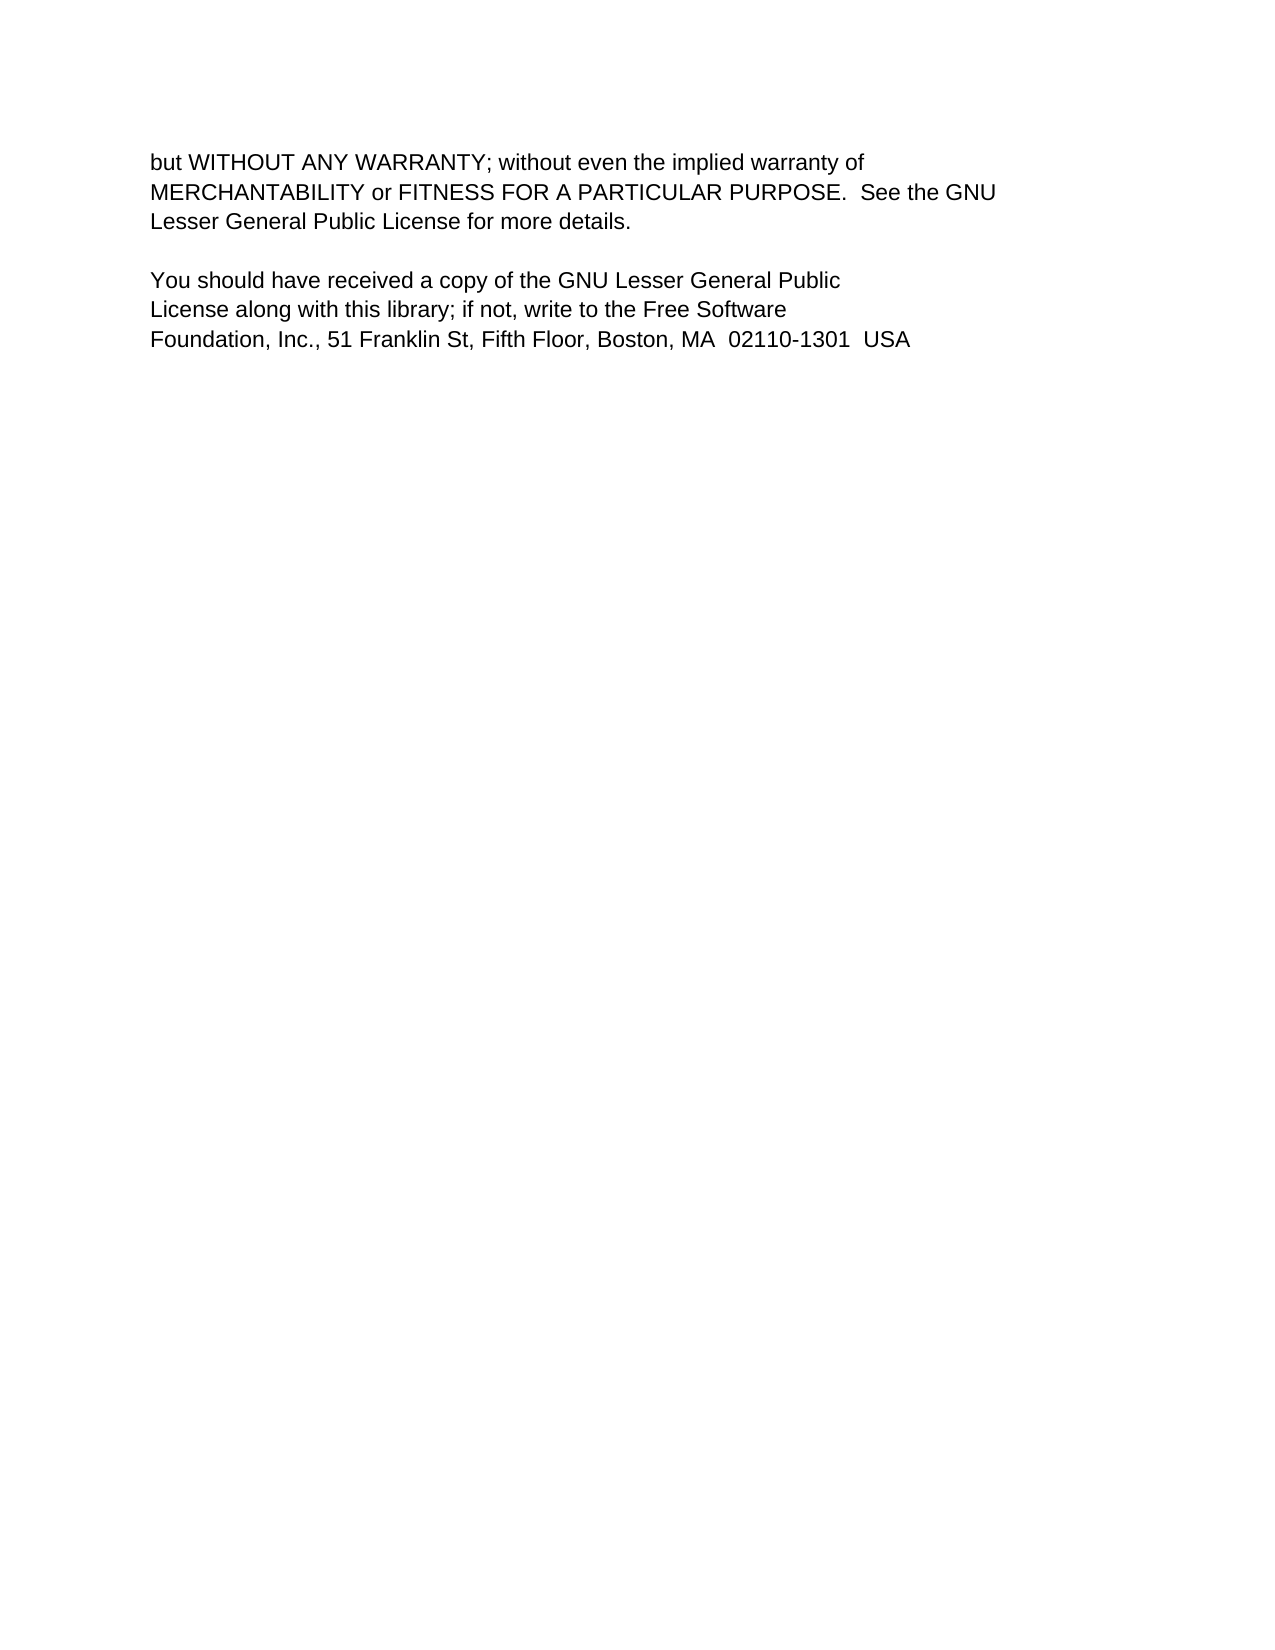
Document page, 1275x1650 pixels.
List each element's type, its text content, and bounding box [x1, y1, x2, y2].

text but WITHOUT ANY WARRANTY; without even the implied warranty of [150, 150, 1125, 176]
text Lesser General Public License for more details. [150, 209, 1125, 234]
text You should have received a copy of the GNU Lesser General Public [150, 267, 1125, 293]
text Foundation, Inc., 51 Franklin St, Fifth Floor, Boston, MA 02110-1301 USA [150, 326, 1125, 352]
text MERCHANTABILITY or FITNESS FOR A PARTICULAR PURPOSE. See the GNU [150, 179, 1125, 205]
text License along with this library; if not, write to the Free Software [150, 297, 1125, 322]
